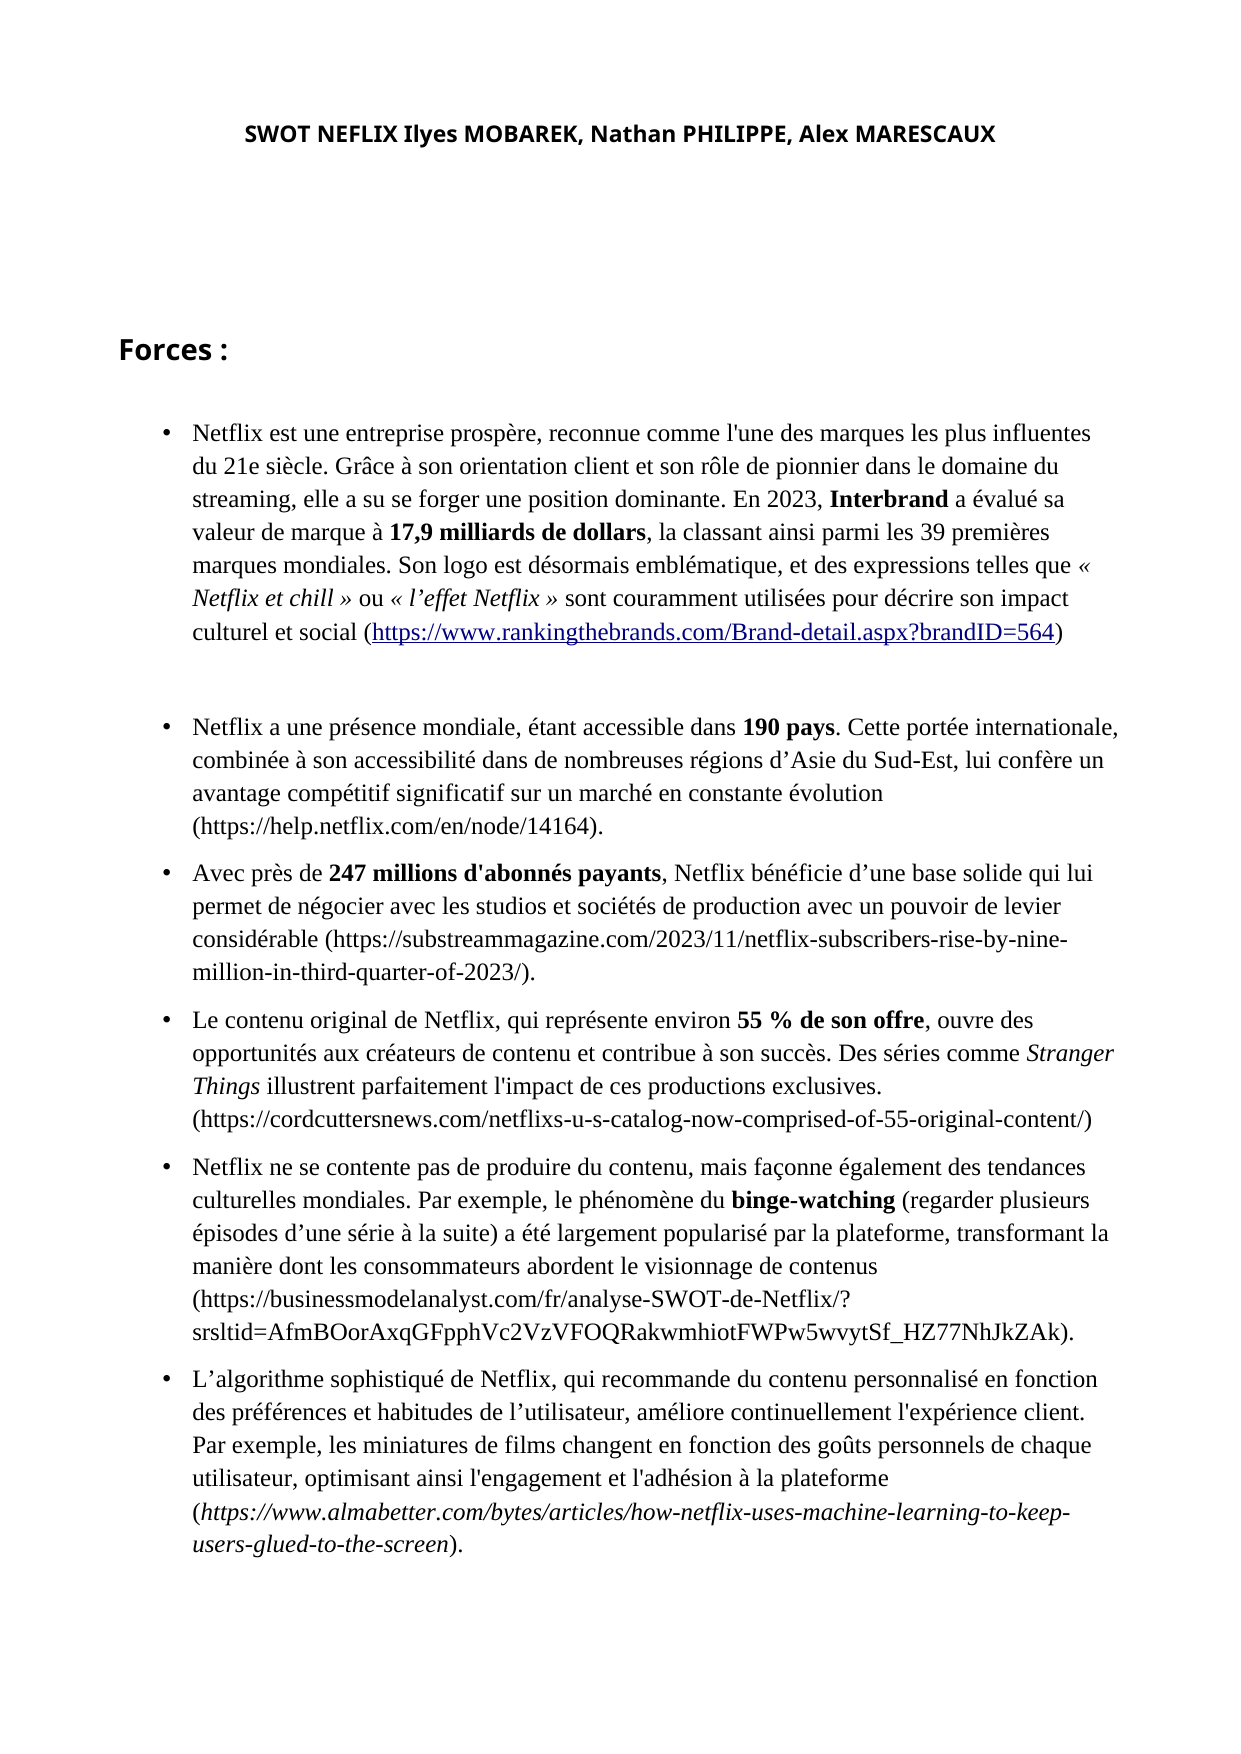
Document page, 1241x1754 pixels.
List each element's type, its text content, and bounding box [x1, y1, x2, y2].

list Avec près de 247 millions d'abonnés payants, Netflix bénéficie d’une base solide qui lui permet de négocier avec les studios et sociétés de production avec un pouvoir de levier considérable (https://substreammagazine.com/2023/11/netflix-subscribers-rise-by-nine-million-in-third-quarter-of-2023/). [162, 858, 1122, 986]
text SWOT NEFLIX Ilyes MOBAREK, Nathan PHILIPPE, Alex MARESCAUX [118, 118, 1122, 149]
list Netflix ne se contente pas de produire du contenu, mais façonne également des tendances culturelles mondiales. Par exemple, le phénomène du binge-watching (regarder plusieurs épisodes d’une série à la suite) a été largement popularisé par la plateforme, transformant la manière dont les consommateurs abordent le visionnage de contenus (https://businessmodelanalyst.com/fr/analyse-SWOT-de-Netflix/?srsltid=AfmBOorAxqGFpphVc2VzVFOQRakwmhiotFWPw5wvytSf_HZ77NhJkZAk). [162, 1152, 1122, 1346]
list L’algorithme sophistiqué de Netflix, qui recommande du contenu personnalisé en fonction des préférences et habitudes de l’utilisateur, améliore continuellement l'expérience client. Par exemple, les miniatures de films changent en fonction des goûts personnels de chaque utilisateur, optimisant ainsi l'engagement et l'adhésion à la plateforme (https://www.almabetter.com/bytes/articles/how-netflix-uses-machine-learning-to-keep-users-glued-to-the-screen). [162, 1364, 1122, 1558]
subtitle Forces : [118, 329, 1122, 368]
list Le contenu original de Netflix, qui représente environ 55 % de son offre, ouvre des opportunités aux créateurs de contenu et contribue à son succès. Des séries comme Stranger Things illustrent parfaitement l'impact de ces productions exclusives. (https://cordcuttersnews.com/netflixs-u-s-catalog-now-comprised-of-55-original-content/) [162, 1005, 1122, 1133]
list Netflix a une présence mondiale, étant accessible dans 190 pays. Cette portée internationale, combinée à son accessibilité dans de nombreuses régions d’Asie du Sud-Est, lui confère un avantage compétitif significatif sur un marché en constante évolution (https://help.netflix.com/en/node/14164). [162, 712, 1122, 839]
list Netflix est une entreprise prospère, reconnue comme l'une des marques les plus influentes du 21e siècle. Grâce à son orientation client et son rôle de pionnier dans le domaine du streaming, elle a su se forger une position dominante. En 2023, Interbrand a évalué sa valeur de marque à 17,9 milliards de dollars, la classant ainsi parmi les 39 premières marques mondiales. Son logo est désormais emblématique, et des expressions telles que « Netflix et chill » ou « l’effet Netflix » sont couramment utilisées pour décrire son impact culturel et social (https://www.rankingthebrands.com/Brand-detail.aspx?brandID=564) [162, 418, 1122, 645]
